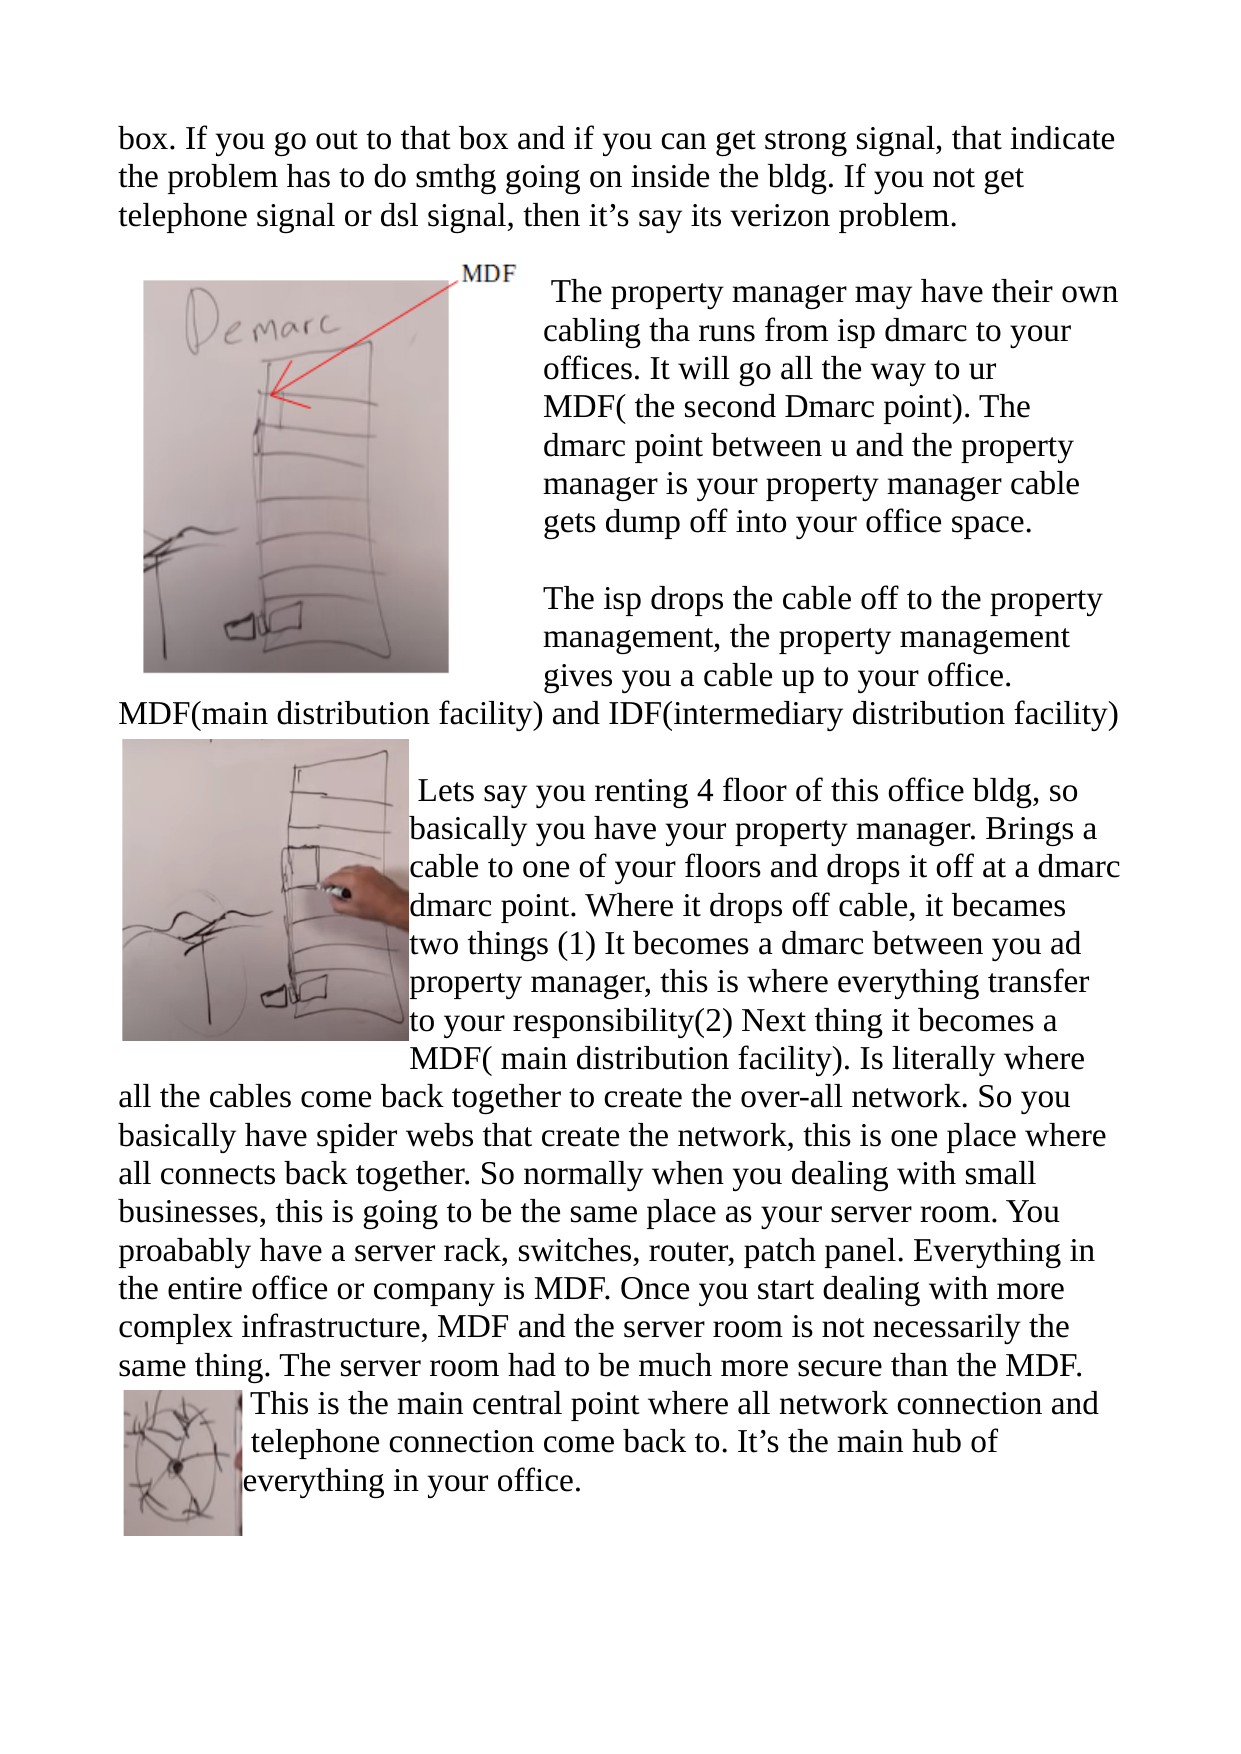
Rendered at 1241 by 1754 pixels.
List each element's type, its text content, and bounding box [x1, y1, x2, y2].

text box. If you go out to that box and if you can get strong signal, that indicate the problem has to do smthg going on inside the bldg. If you not get telephone signal or dsl signal, then it’s say its verizon problem. [118, 118, 1122, 233]
text The isp drops the cable off to the property management, the property management gives you a cable up to your office. [118, 578, 1122, 693]
text MDF(main distribution facility) and IDF(intermediary distribution facility) [118, 693, 1122, 731]
picture [123, 1390, 243, 1536]
picture [128, 254, 543, 681]
text This is the main central point where all network connection and [118, 1383, 1122, 1421]
text telephone connection come back to. It’s the main hub of everything in your office. [243, 1421, 1122, 1498]
text The property manager may have their own cabling tha runs from isp dmarc to your offices. It will go all the way to ur MDF( the second Dmarc point). The dmarc point between u and the property manager is your property manager cable gets dump off into your office space. [543, 271, 1122, 540]
picture [122, 739, 409, 1041]
text Lets say you renting 4 floor of this office bldg, so basically you have your property manager. Brings a cable to one of your floors and drops it off at a dmarc dmarc point. Where it drops off cable, it becames two things (1) It becomes a dmarc between you ad property manager, this is where everything transfer to your responsibility(2) Next thing it becomes a MDF( main distribution facility). Is literally where all the cables come back together to create the over-all network. So you basically have spider webs that create the network, this is one place where all connects back together. So normally when you dealing with small businesses, this is going to be the same place as your server room. You proabably have a server rack, switches, router, patch panel. Everything in the entire office or company is MDF. Once you start dealing with more complex infrastructure, MDF and the server room is not necessarily the same thing. The server room had to be much more secure than the MDF. [118, 770, 1122, 1383]
